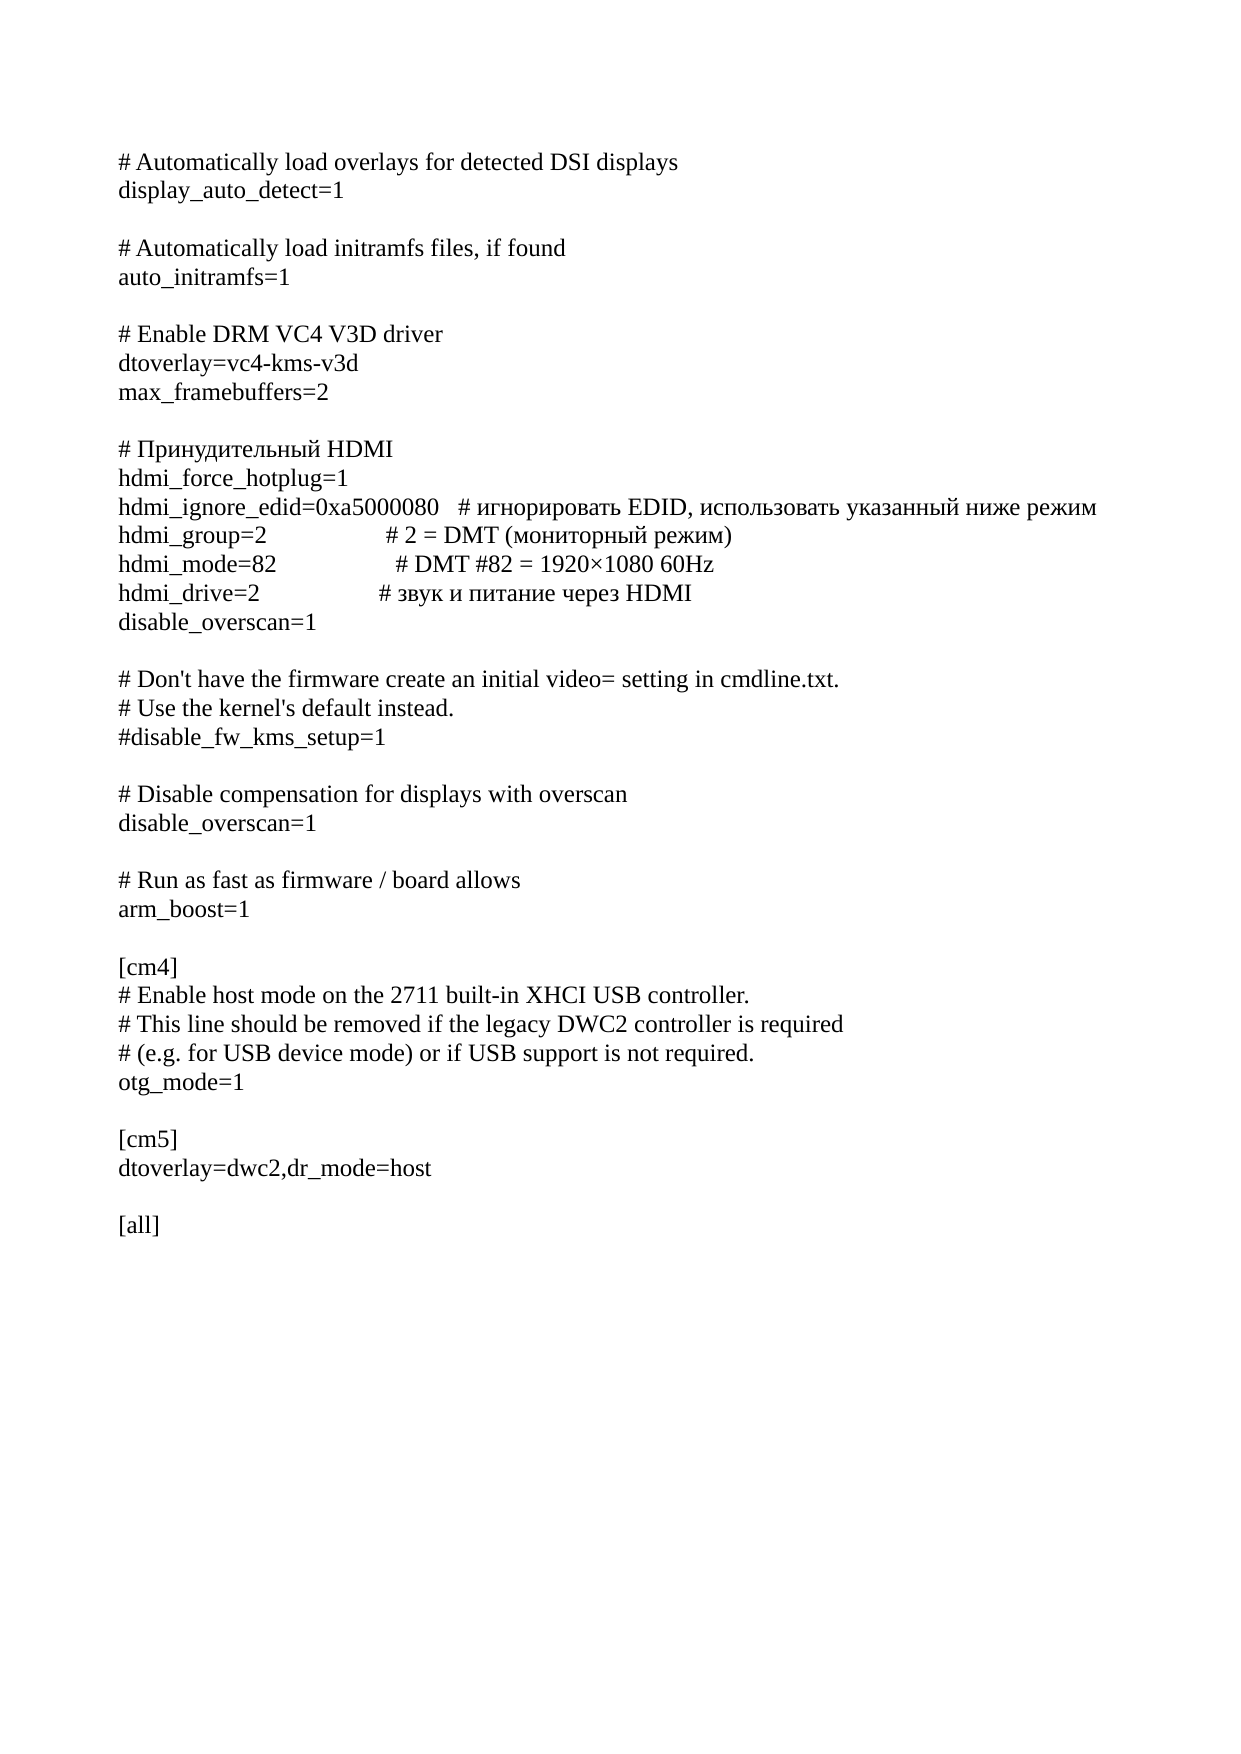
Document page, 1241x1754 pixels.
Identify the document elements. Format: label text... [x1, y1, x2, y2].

text # Automatically load overlays for detected DSI displays display_auto_detect=1 # Automatically load initramfs files, if found auto_initramfs=1 # Enable DRM VC4 V3D driver dtoverlay=vc4-kms-v3d max_framebuffers=2 # Принудительный HDMI hdmi_force_hotplug=1 hdmi_ignore_edid=0xa5000080 # игнорировать EDID, использовать указанный ниже режим hdmi_group=2 # 2 = DMT (мониторный режим) hdmi_mode=82 # DMT #82 = 1920×1080 60Hz hdmi_drive=2 # звук и питание через HDMI disable_overscan=1 # Don't have the firmware create an initial video= setting in cmdline.txt. # Use the kernel's default instead. #disable_fw_kms_setup=1 # Disable compensation for displays with overscan disable_overscan=1 # Run as fast as firmware / board allows arm_boost=1 [cm4] # Enable host mode on the 2711 built-in XHCI USB controller. # This line should be removed if the legacy DWC2 controller is required # (e.g. for USB device mode) or if USB support is not required. otg_mode=1 [cm5] dtoverlay=dwc2,dr_mode=host [all] [118, 118, 1122, 1297]
